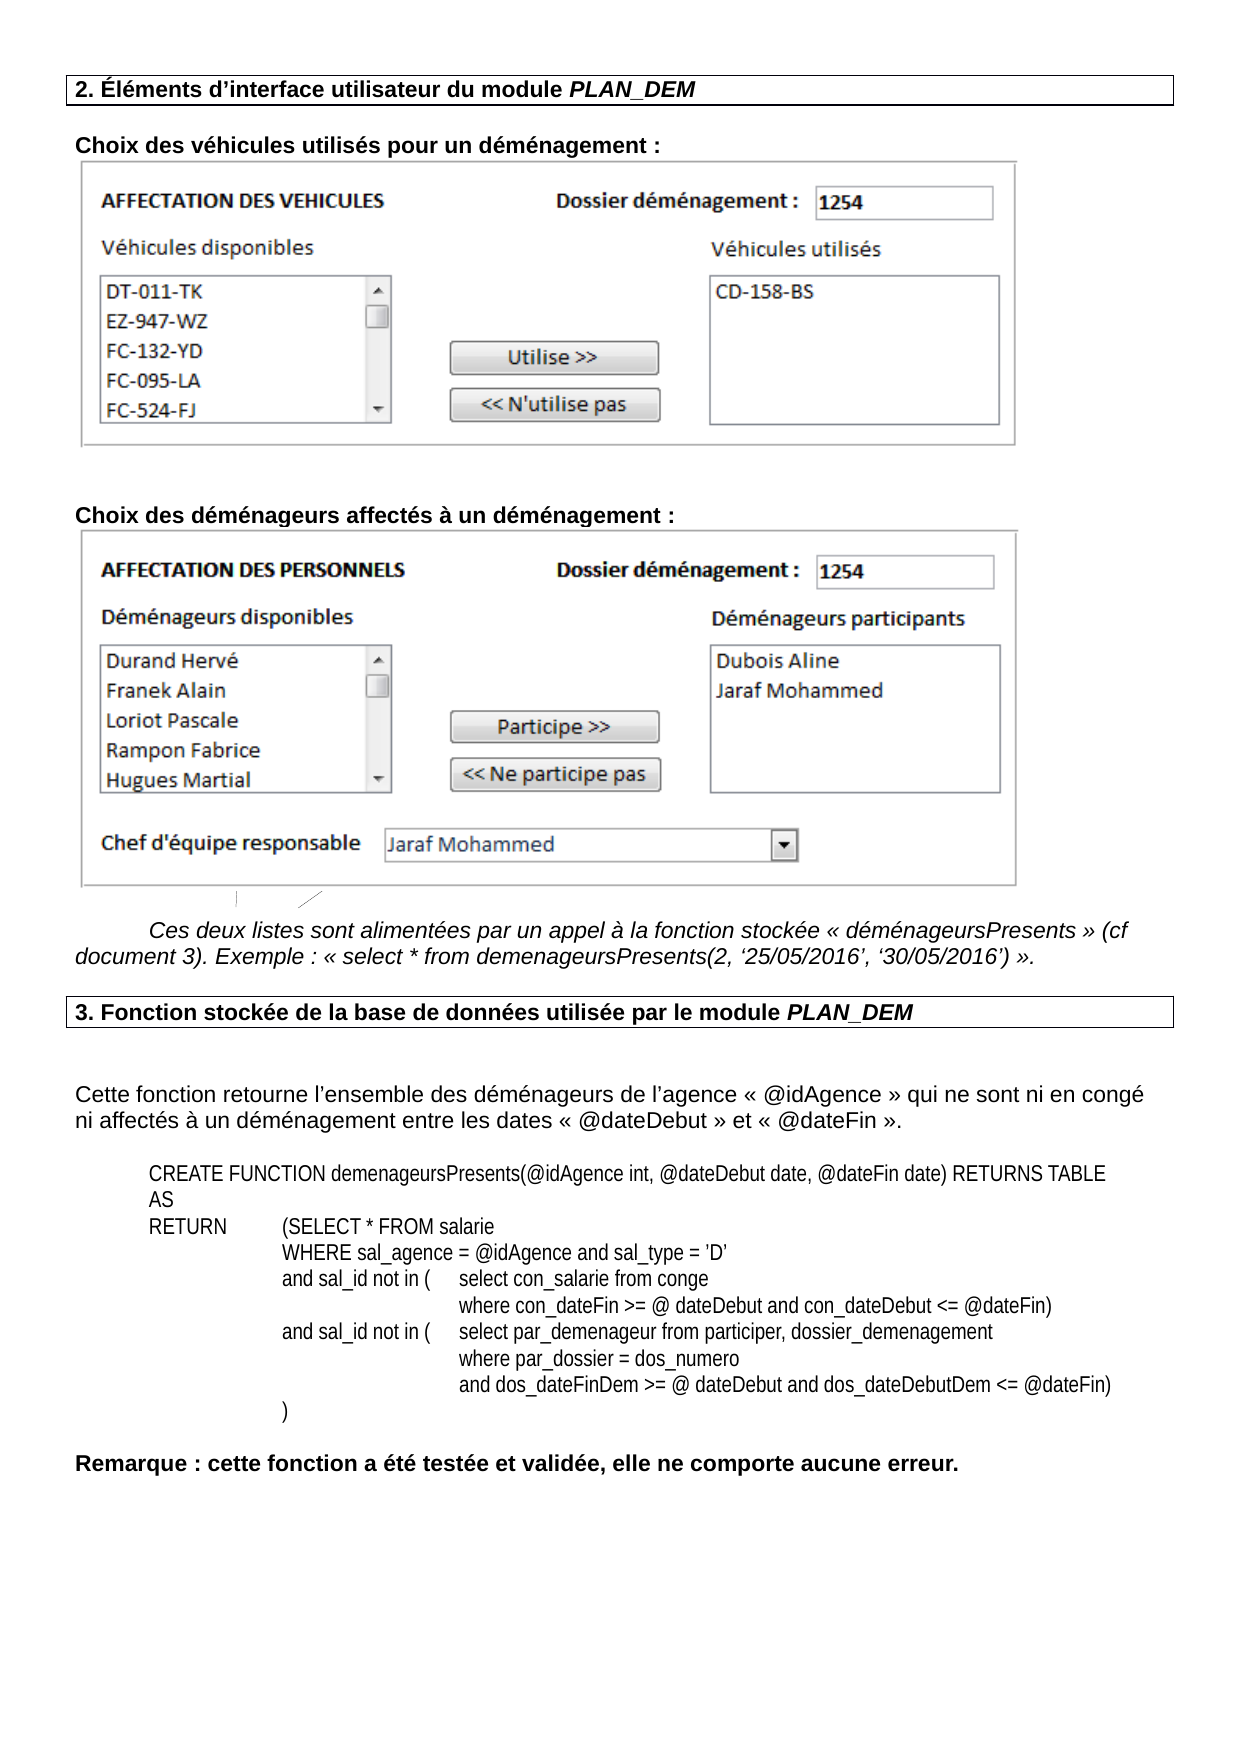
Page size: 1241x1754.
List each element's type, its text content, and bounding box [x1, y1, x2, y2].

text and dos_dateFinDem >= @ dateDebut and dos_dateDebutDem <= @dateFin) [444, 1371, 1165, 1397]
picture [78, 527, 1020, 891]
text ) [75, 1397, 1165, 1423]
text Remarque : cette fonction a été testée et validée, elle ne comporte aucune erreur. [75, 1450, 1165, 1476]
text Ces deux listes sont alimentées par un appel à la fonction stockée « déménageursPresents » (cf document 3). Exemple : « select * from demenageursPresents(2, ‘25/05/2016’, ‘30/05/2016’) ». [75, 917, 1165, 969]
text and sal_id not in ( select par_demenageur from participer, dossier_demenagement [75, 1318, 1165, 1344]
text where con_dateFin >= @ dateDebut and con_dateDebut <= @dateFin) [75, 1292, 1165, 1318]
text 3. Fonction stockée de la base de données utilisée par le module PLAN_DEM [67, 997, 1173, 1027]
picture [78, 158, 1019, 449]
text and sal_id not in ( select con_salarie from conge [75, 1265, 1165, 1292]
text AS [75, 1186, 1165, 1213]
text RETURN (SELECT * FROM salarie [75, 1213, 1165, 1239]
text 2. Éléments d’interface utilisateur du module PLAN_DEM [67, 76, 1173, 104]
text where par_dossier = dos_numero [75, 1344, 1165, 1371]
text WHERE sal_agence = @idAgence and sal_type = ’D’ [75, 1239, 1165, 1265]
text Choix des véhicules utilisés pour un déménagement : [75, 132, 1165, 158]
text Cette fonction retourne l’ensemble des déménageurs de l’agence « @idAgence » qui ne sont ni en congé ni affectés à un déménagement entre les dates « @dateDebut » et « @dateFin ». [75, 1081, 1165, 1134]
text Choix des déménageurs affectés à un déménagement : [75, 502, 1165, 528]
text CREATE FUNCTION demenageursPresents(@idAgence int, @dateDebut date, @dateFin date) RETURNS TABLE [75, 1160, 1165, 1186]
